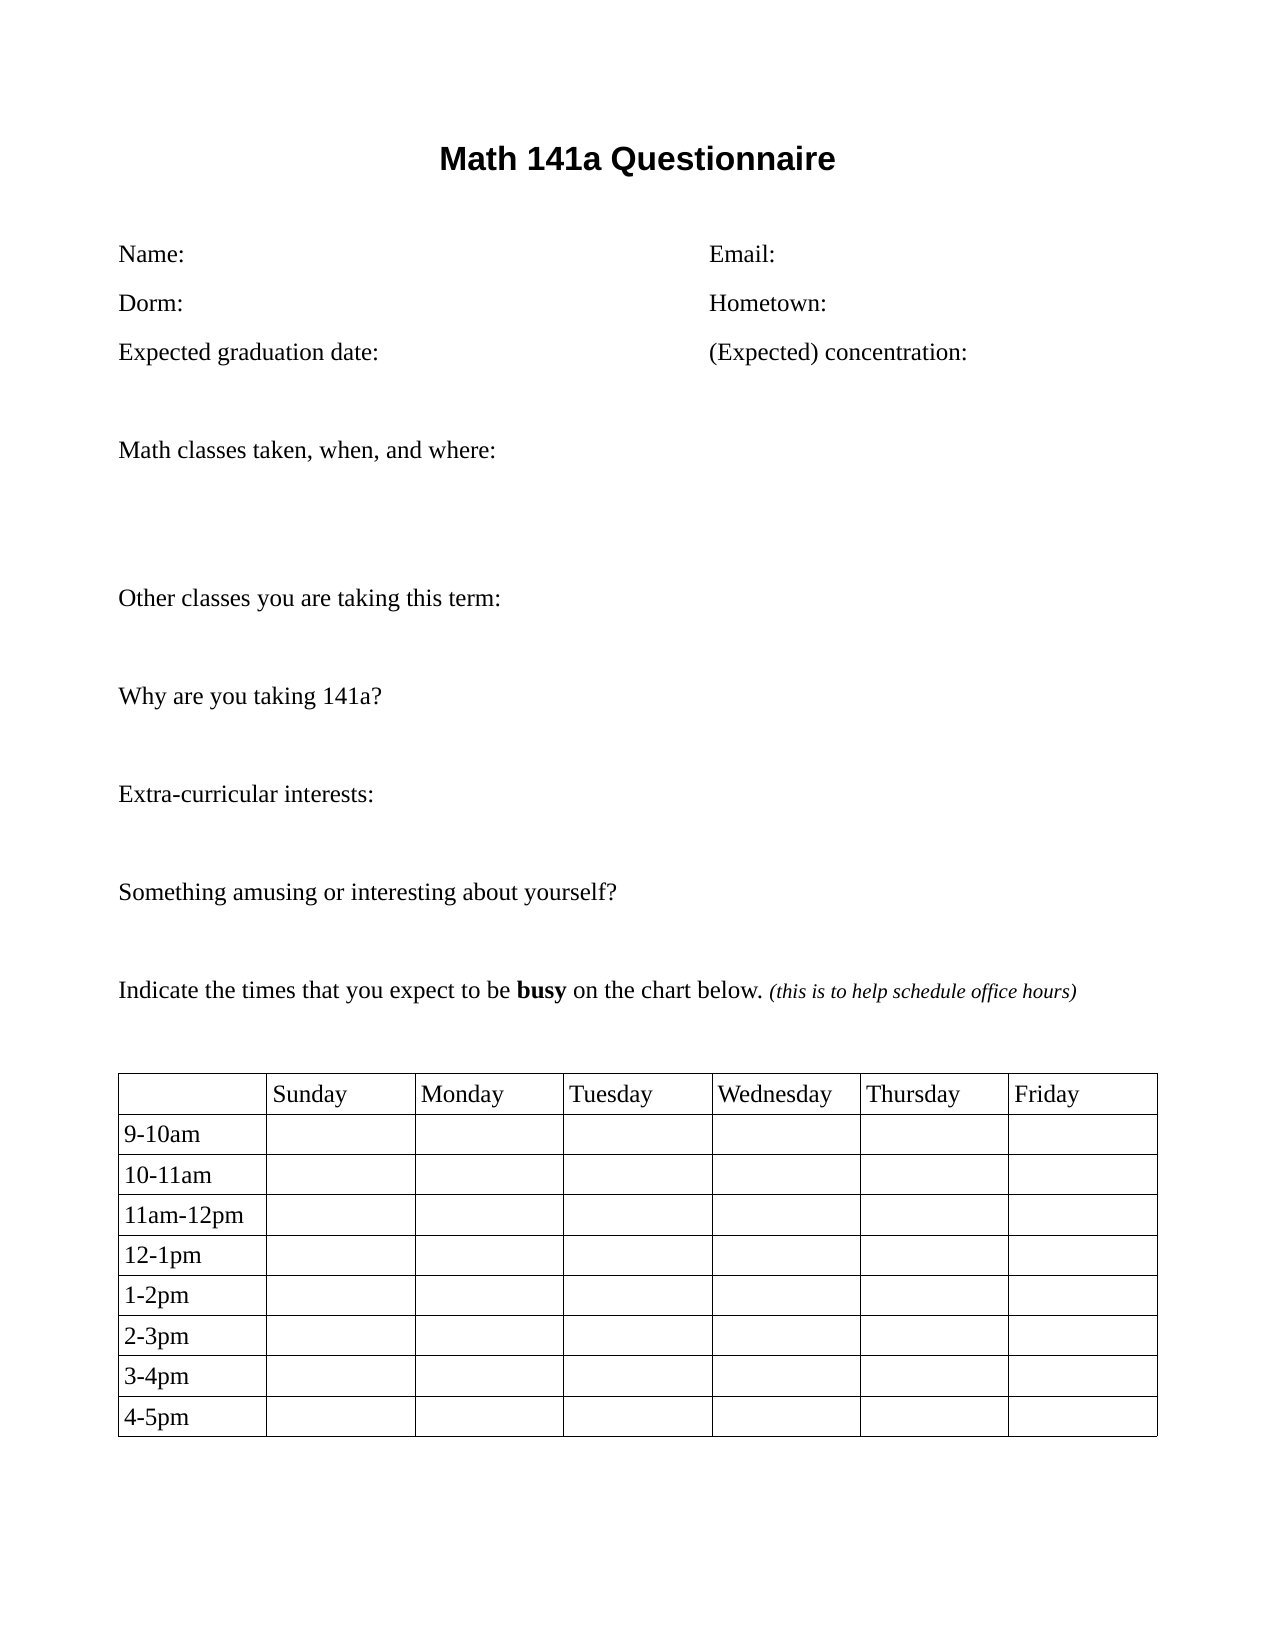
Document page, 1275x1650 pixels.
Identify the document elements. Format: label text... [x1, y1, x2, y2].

table_cell 10-11am [119, 1155, 266, 1194]
table_cell [267, 1356, 415, 1396]
text Dorm: Hometown: [118, 288, 1157, 317]
table_cell [267, 1115, 415, 1154]
table_cell [267, 1236, 415, 1275]
table_cell [713, 1276, 860, 1315]
table_cell 9-10am [119, 1115, 266, 1154]
table_cell [713, 1316, 860, 1355]
text Extra-curricular interests: [118, 779, 1157, 808]
table_cell 3-4pm [119, 1356, 266, 1396]
table_header Friday [1009, 1074, 1157, 1113]
table_cell [267, 1155, 415, 1194]
table_cell [416, 1316, 563, 1355]
text Expected graduation date: (Expected) concentration: [118, 337, 1157, 366]
table_cell [564, 1276, 712, 1315]
text Something amusing or interesting about yourself? [118, 877, 1157, 906]
table_cell [564, 1195, 712, 1234]
table_header Tuesday [564, 1074, 712, 1113]
table_cell [713, 1115, 860, 1154]
table_cell [1009, 1397, 1157, 1436]
table_cell [564, 1316, 712, 1355]
table_cell [1009, 1155, 1157, 1194]
table_cell [713, 1236, 860, 1275]
table_cell [416, 1115, 563, 1154]
table_cell [416, 1155, 563, 1194]
table_cell [1009, 1356, 1157, 1396]
table_cell 1-2pm [119, 1276, 266, 1315]
table_cell [861, 1155, 1008, 1194]
table_cell [564, 1356, 712, 1396]
text Why are you taking 141a? [118, 681, 1157, 709]
table_cell [861, 1397, 1008, 1436]
table_cell [416, 1195, 563, 1234]
text Other classes you are taking this term: [118, 583, 1157, 611]
table_header Thursday [861, 1074, 1008, 1113]
table_cell 4-5pm [119, 1397, 266, 1436]
table_cell [713, 1195, 860, 1234]
text Math classes taken, when, and where: [118, 435, 1157, 464]
table_header Sunday [267, 1074, 415, 1113]
table_header Wednesday [713, 1074, 860, 1113]
text Name: Email: [118, 239, 1157, 268]
table_cell [713, 1155, 860, 1194]
table_cell [564, 1115, 712, 1154]
table_cell 2-3pm [119, 1316, 266, 1355]
table_cell [1009, 1236, 1157, 1275]
table_cell [1009, 1276, 1157, 1315]
table_cell [267, 1316, 415, 1355]
table_cell [1009, 1316, 1157, 1355]
table_cell [416, 1356, 563, 1396]
table_cell [416, 1397, 563, 1436]
table_cell [861, 1236, 1008, 1275]
table_cell 11am-12pm [119, 1195, 266, 1234]
table_cell [861, 1276, 1008, 1315]
table_cell [713, 1397, 860, 1436]
subtitle Math 141a Questionnaire [118, 139, 1157, 178]
table_cell [564, 1236, 712, 1275]
table_cell 12-1pm [119, 1236, 266, 1275]
table_cell [416, 1276, 563, 1315]
table_cell [1009, 1195, 1157, 1234]
table_header [119, 1074, 266, 1113]
table_cell [861, 1115, 1008, 1154]
table_cell [267, 1397, 415, 1436]
text Indicate the times that you expect to be busy on the chart below. (this is to help schedule office hours) [118, 975, 1157, 1004]
table_cell [564, 1155, 712, 1194]
table_cell [267, 1276, 415, 1315]
table_cell [861, 1356, 1008, 1396]
table_cell [267, 1195, 415, 1234]
table_cell [1009, 1115, 1157, 1154]
table_cell [713, 1356, 860, 1396]
table_cell [416, 1236, 563, 1275]
table_cell [564, 1397, 712, 1436]
table_cell [861, 1316, 1008, 1355]
table_cell [861, 1195, 1008, 1234]
table_header Monday [416, 1074, 563, 1113]
